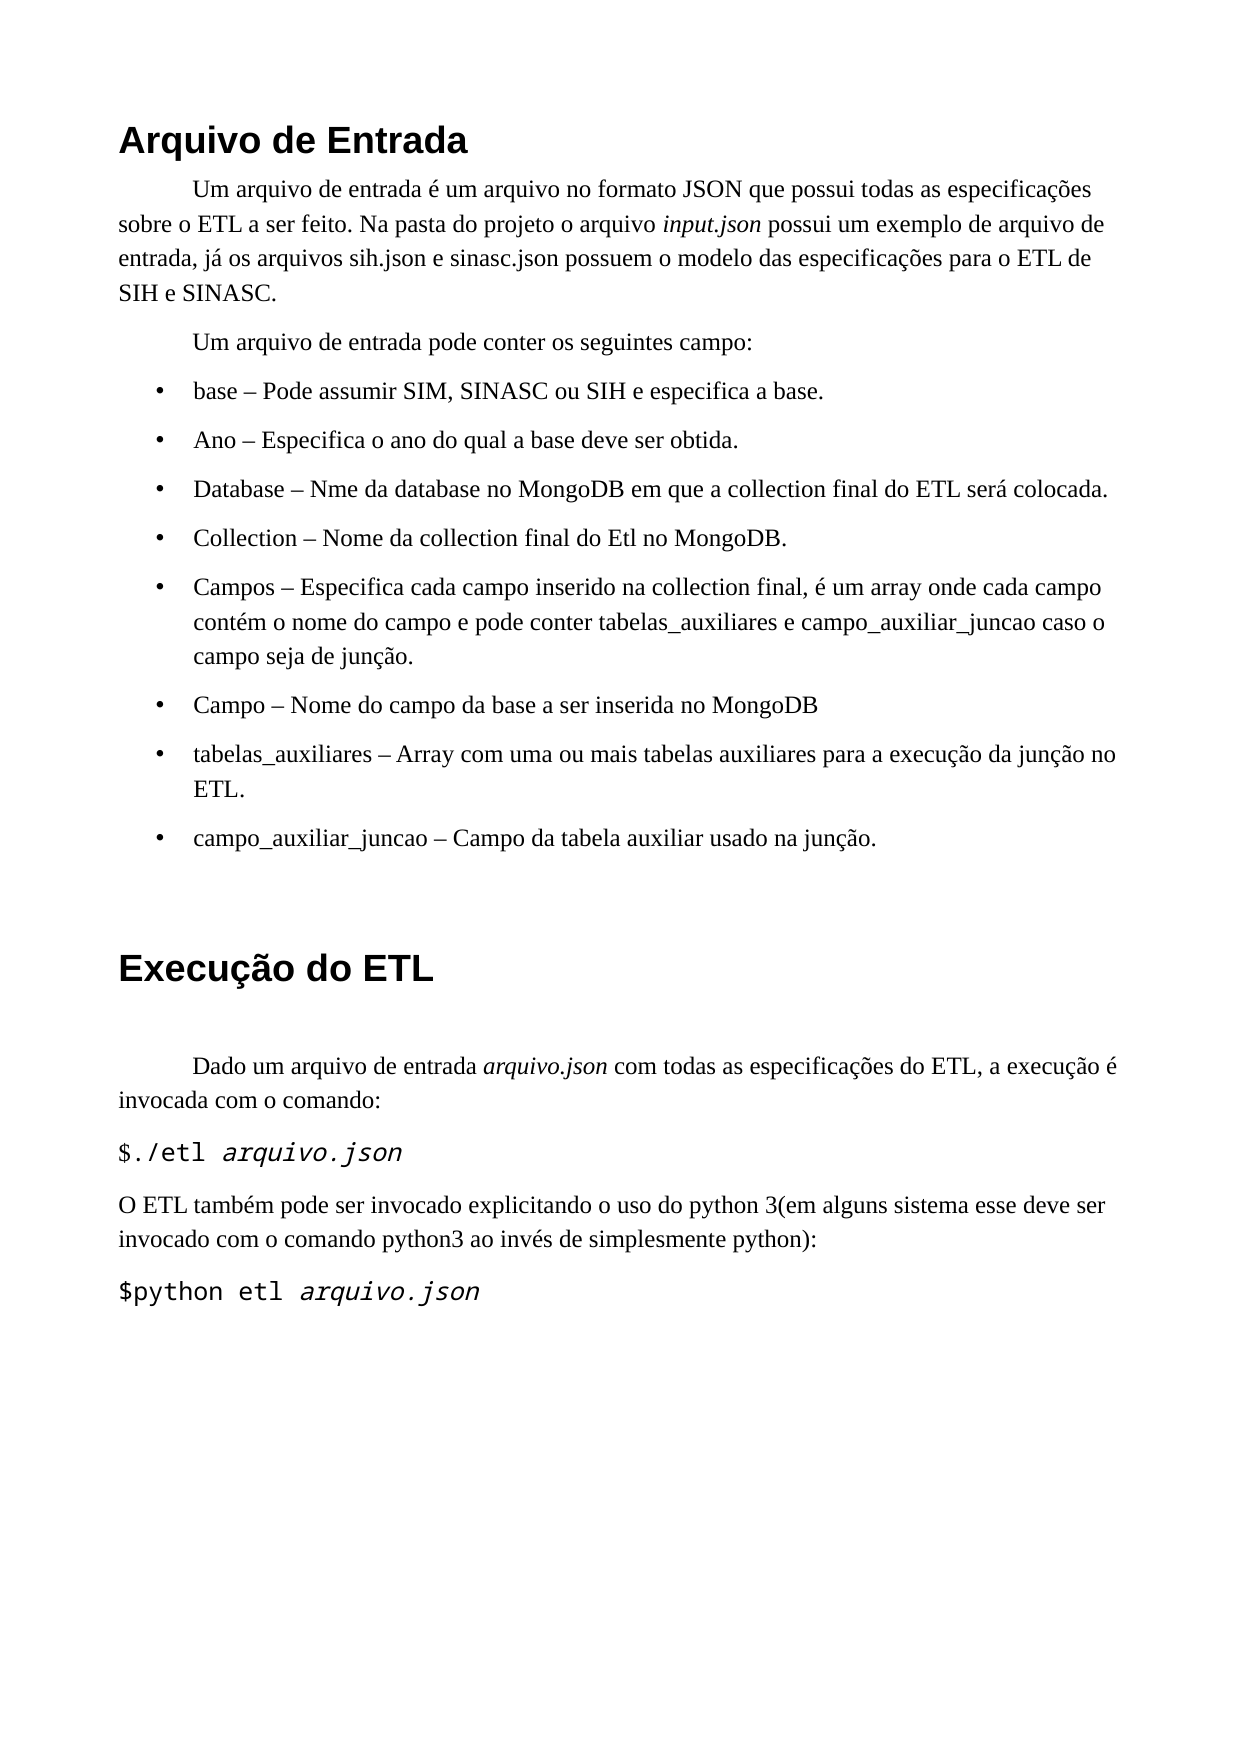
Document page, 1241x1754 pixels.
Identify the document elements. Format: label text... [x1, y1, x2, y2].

text $./etl arquivo.json [118, 1134, 1122, 1169]
list Campos – Especifica cada campo inserido na collection final, é um array onde cada campo contém o nome do campo e pode conter tabelas_auxiliares e campo_auxiliar_juncao caso o campo seja de junção. [156, 572, 1122, 670]
text $python etl arquivo.json [118, 1273, 1122, 1308]
list Collection – Nome da collection final do Etl no MongoDB. [156, 523, 1122, 552]
list tabelas_auxiliares – Array com uma ou mais tabelas auxiliares para a execução da junção no ETL. [156, 739, 1122, 802]
list Ano – Especifica o ano do qual a base deve ser obtida. [156, 425, 1122, 454]
text Um arquivo de entrada pode conter os seguintes campo: [118, 327, 1122, 356]
list Campo – Nome do campo da base a ser inserida no MongoDB [156, 690, 1122, 719]
subtitle Arquivo de Entrada [118, 118, 1122, 162]
subtitle Execução do ETL [118, 946, 1122, 989]
list base – Pode assumir SIM, SINASC ou SIH e especifica a base. [156, 376, 1122, 404]
text O ETL também pode ser invocado explicitando o uso do python 3(em alguns sistema esse deve ser invocado com o comando python3 ao invés de simplesmente python): [118, 1190, 1122, 1253]
text Um arquivo de entrada é um arquivo no formato JSON que possui todas as especificações sobre o ETL a ser feito. Na pasta do projeto o arquivo input.json possui um exemplo de arquivo de entrada, já os arquivos sih.json e sinasc.json possuem o modelo das especificações para o ETL de SIH e SINASC. [118, 174, 1122, 306]
text Dado um arquivo de entrada arquivo.json com todas as especificações do ETL, a execução é invocada com o comando: [118, 1051, 1122, 1114]
list Database – Nme da database no MongoDB em que a collection final do ETL será colocada. [156, 474, 1122, 503]
list campo_auxiliar_juncao – Campo da tabela auxiliar usado na junção. [156, 823, 1122, 851]
